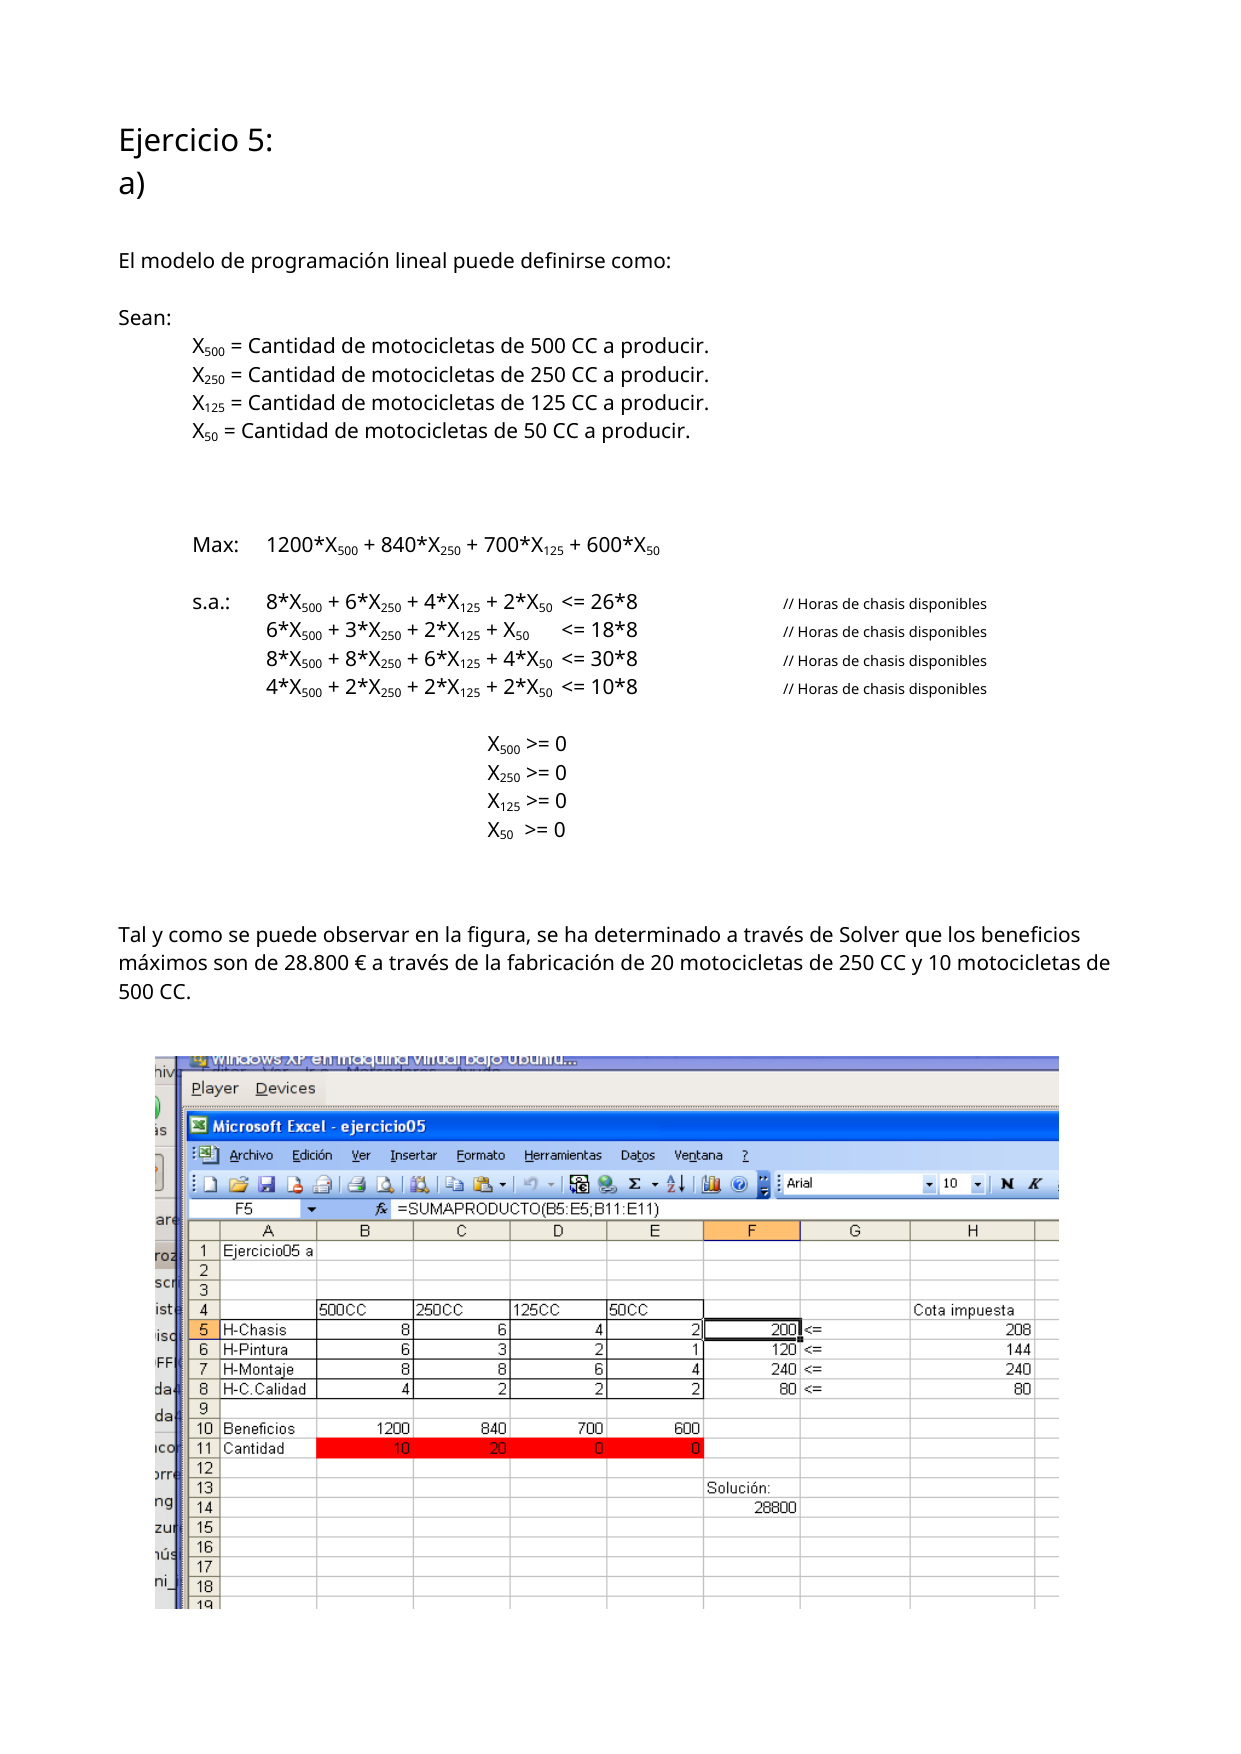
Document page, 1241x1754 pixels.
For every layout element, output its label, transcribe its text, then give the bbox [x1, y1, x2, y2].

text X500 >= 0 [118, 729, 1122, 758]
text Max: 1200*X500 + 840*X250 + 700*X125 + 600*X50 [118, 530, 1122, 559]
text 6*X500 + 3*X250 + 2*X125 + X50 <= 18*8 // Horas de chasis disponibles [118, 616, 1122, 644]
text Sean: [118, 303, 1122, 331]
text 8*X500 + 8*X250 + 6*X125 + 4*X50 <= 30*8 // Horas de chasis disponibles [118, 644, 1122, 672]
text Ejercicio 5: [118, 118, 1122, 161]
text X250 >= 0 [118, 758, 1122, 786]
text X500 = Cantidad de motocicletas de 500 CC a producir. [118, 331, 1122, 360]
picture [155, 1056, 1062, 1609]
text X125 >= 0 [118, 786, 1122, 815]
text Tal y como se puede observar en la figura, se ha determinado a través de Solver que los beneficios máximos son de 28.800 € a través de la fabricación de 20 motocicletas de 250 CC y 10 motocicletas de 500 CC. [118, 920, 1122, 1005]
text 4*X500 + 2*X250 + 2*X125 + 2*X50 <= 10*8 // Horas de chasis disponibles [118, 672, 1122, 729]
text El modelo de programación lineal puede definirse como: [118, 246, 1122, 274]
text s.a.: 8*X500 + 6*X250 + 4*X125 + 2*X50 <= 26*8 // Horas de chasis disponibles [118, 587, 1122, 616]
text X250 = Cantidad de motocicletas de 250 CC a producir. [118, 360, 1122, 388]
text X125 = Cantidad de motocicletas de 125 CC a producir. [118, 388, 1122, 417]
text X50 >= 0 [118, 815, 1122, 843]
text a) [118, 161, 1122, 203]
text X50 = Cantidad de motocicletas de 50 CC a producir. [118, 417, 1122, 445]
